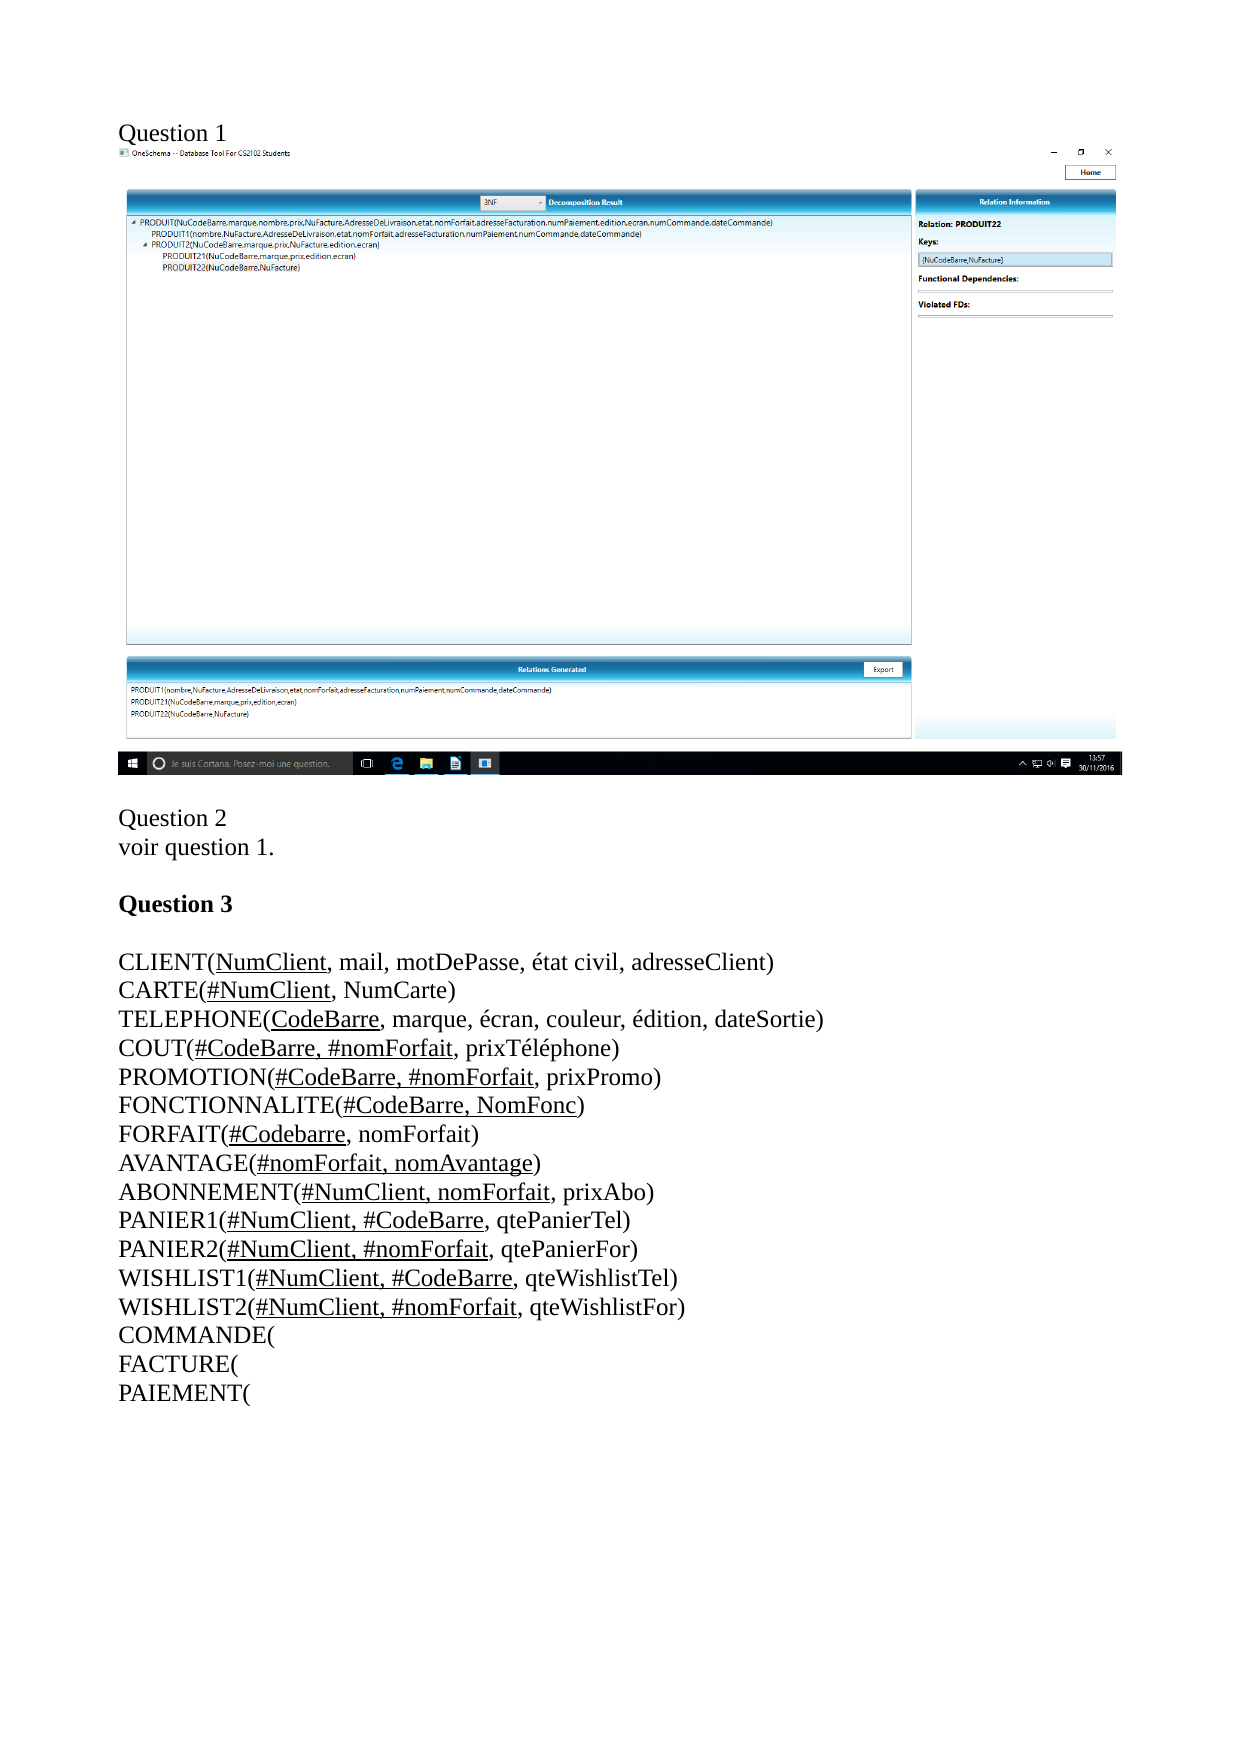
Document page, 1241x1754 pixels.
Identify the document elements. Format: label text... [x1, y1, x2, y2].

text TELEPHONE(CodeBarre, marque, écran, couleur, édition, dateSortie) [118, 1004, 1122, 1033]
text PANIER1(#NumClient, #CodeBarre, qtePanierTel) [118, 1206, 1122, 1234]
text CARTE(#NumClient, NumCarte) [118, 976, 1122, 1004]
text CLIENT(NumClient, mail, motDePasse, état civil, adresseClient) [118, 947, 1122, 976]
text FACTURE( [118, 1349, 1122, 1378]
text AVANTAGE(#nomForfait, nomAvantage) [118, 1148, 1122, 1177]
text Question 2 [118, 803, 1122, 832]
text FORFAIT(#Codebarre, nomForfait) [118, 1119, 1122, 1148]
text Question 1 [118, 118, 1122, 146]
text Question 3 [118, 889, 1122, 918]
text WISHLIST1(#NumClient, #CodeBarre, qteWishlistTel) [118, 1263, 1122, 1292]
text PAIEMENT( [118, 1378, 1122, 1407]
text COUT(#CodeBarre, #nomForfait, prixTéléphone) [118, 1033, 1122, 1062]
text PROMOTION(#CodeBarre, #nomForfait, prixPromo) [118, 1062, 1122, 1091]
picture [118, 146, 1123, 775]
text FONCTIONNALITE(#CodeBarre, NomFonc) [118, 1091, 1122, 1119]
text voir question 1. [118, 832, 1122, 861]
text PANIER2(#NumClient, #nomForfait, qtePanierFor) [118, 1234, 1122, 1263]
text ABONNEMENT(#NumClient, nomForfait, prixAbo) [118, 1177, 1122, 1206]
text COMMANDE( [118, 1321, 1122, 1349]
text WISHLIST2(#NumClient, #nomForfait, qteWishlistFor) [118, 1292, 1122, 1321]
